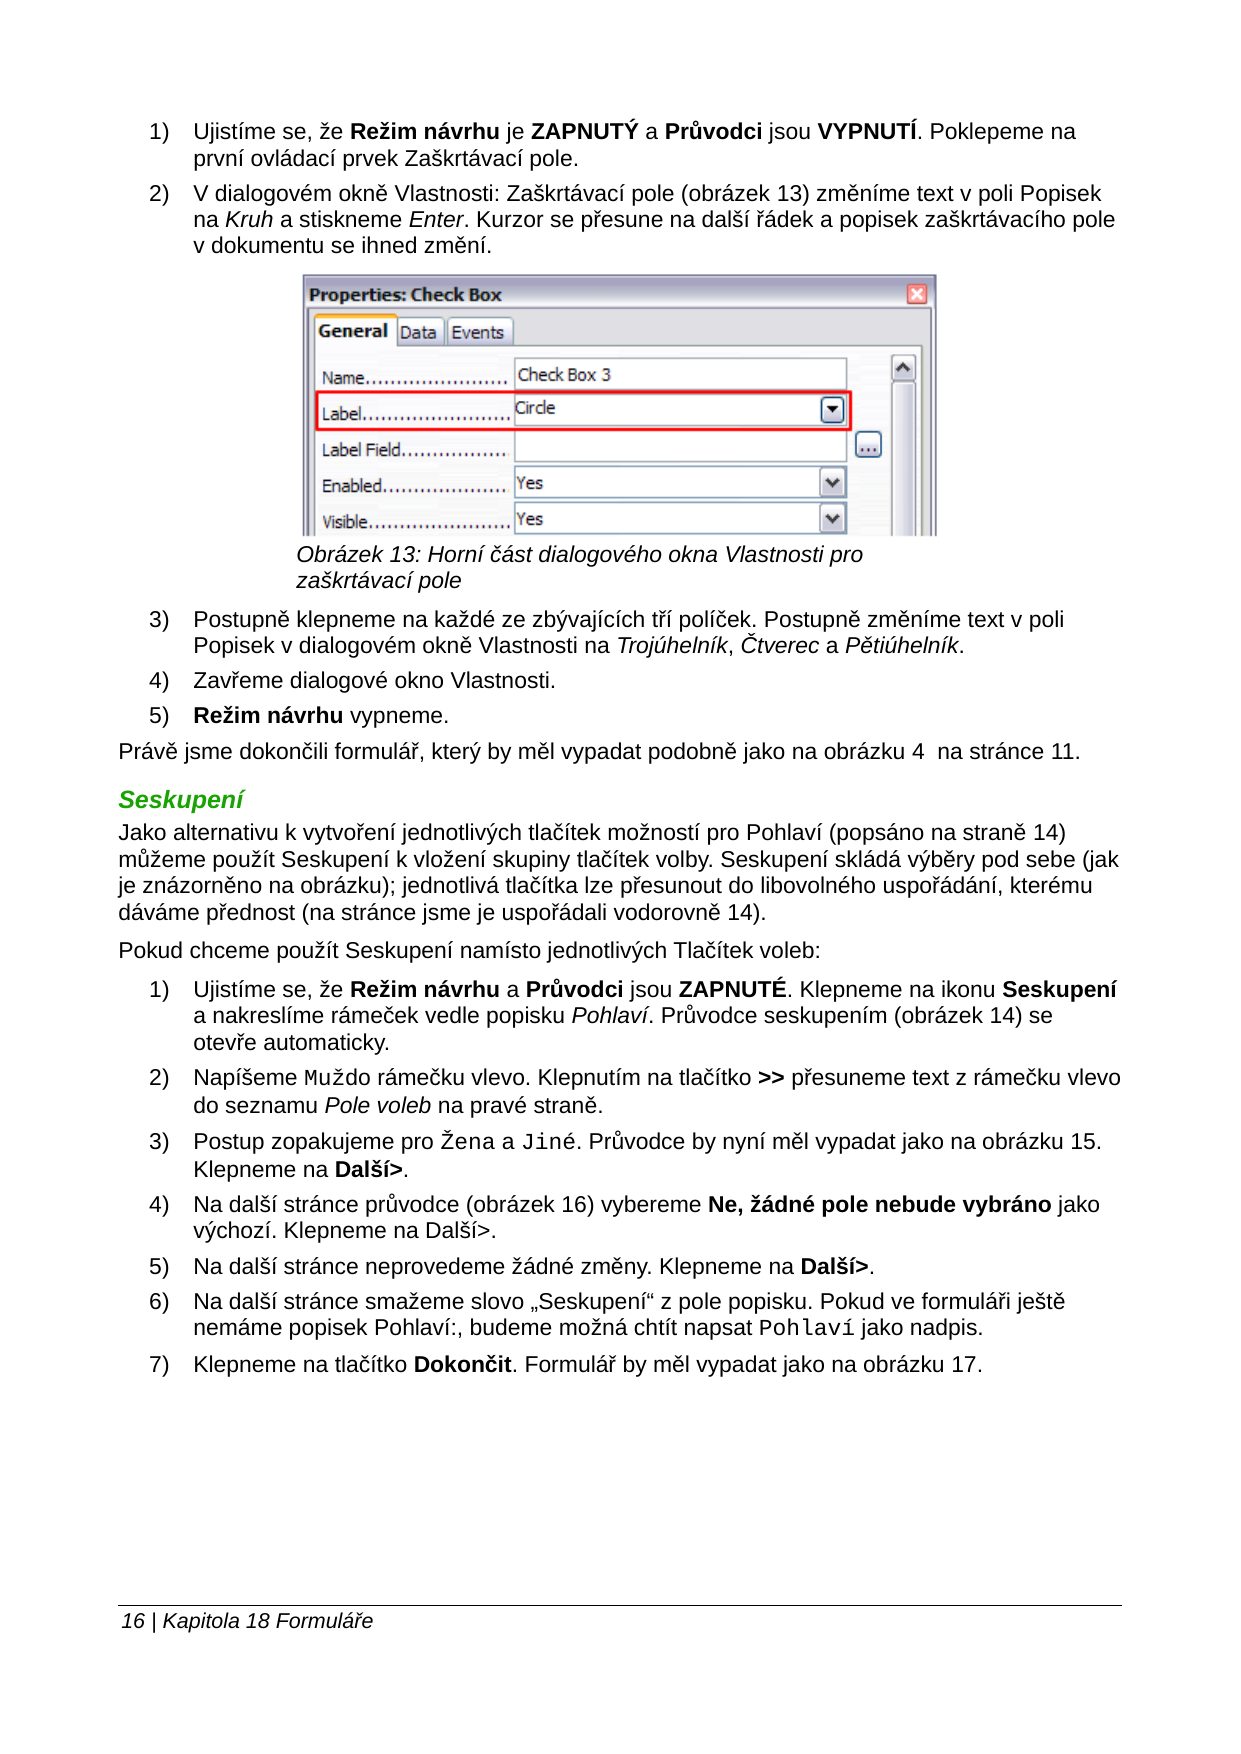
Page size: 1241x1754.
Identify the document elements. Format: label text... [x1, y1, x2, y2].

list Ujistíme se, že Režim návrhu je ZAPNUTÝ a Průvodci jsou VYPNUTÍ. Poklepeme na první ovládací prvek Zaškrtávací pole. [169, 118, 1122, 171]
list Napíšeme Muždo rámečku vlevo. Klepnutím na tlačítko >> přesuneme text z rámečku vlevo do seznamu Pole voleb na pravé straně. [169, 1064, 1122, 1119]
list Na další stránce průvodce (obrázek 16) vybereme Ne, žádné pole nebude vybráno jako výchozí. Klepneme na Další>. [169, 1191, 1122, 1244]
list Režim návrhu vypneme. [169, 702, 1122, 729]
picture [300, 270, 940, 541]
list Klepneme na tlačítko Dokončit. Formulář by měl vypadat jako na obrázku 17. [169, 1351, 1122, 1378]
text Jako alternativu k vytvoření jednotlivých tlačítek možností pro Pohlaví (popsáno na straně 12) můžeme použít Seskupení k vložení skupiny tlačítek volby. Seskupení skládá výběry pod sebe (jak je znázorněno na obrázku); jednotlivá tlačítka lze přesunout do libovolného uspořádání, kterému dáváme přednost (na stránce jsme je uspořádali vodorovně 12). [118, 819, 1122, 925]
list Ujistíme se, že Režim návrhu a Průvodci jsou ZAPNUTÉ. Klepneme na ikonu Seskupení a nakreslíme rámeček vedle popisku Pohlaví. Průvodce seskupením (obrázek 14) se otevře automaticky. [169, 976, 1122, 1055]
subtitle Seskupení [118, 785, 1122, 813]
list V dialogovém okně Vlastnosti: Zaškrtávací pole (obrázek 13) změníme text v poli Popisek na Kruh a stiskneme Enter. Kurzor se přesune na další řádek a popisek zaškrtávacího pole v dokumentu se ihned změní. [169, 180, 1122, 259]
text Obrázek 13: Horní část dialogového okna Vlastnosti pro zaškrtávací pole [296, 271, 944, 594]
list Postupně klepneme na každé ze zbývajících tří políček. Postupně změníme text v poli Popisek v dialogovém okně Vlastnosti na Trojúhelník, Čtverec a Pětiúhelník. [169, 606, 1122, 658]
text Pokud chceme použít Seskupení namísto jednotlivých Tlačítek voleb: [118, 937, 1122, 964]
list Zavřeme dialogové okno Vlastnosti. [169, 667, 1122, 694]
list Na další stránce smažeme slovo „Seskupení“ z pole popisku. Pokud ve formuláři ještě nemáme popisek Pohlaví:, budeme možná chtít napsat Pohlaví jako nadpis. [169, 1288, 1122, 1343]
list Na další stránce neprovedeme žádné změny. Klepneme na Další>. [169, 1253, 1122, 1279]
list Postup zopakujeme pro Žena a Jiné. Průvodce by nyní měl vypadat jako na obrázku 15. Klepneme na Další>. [169, 1128, 1122, 1182]
text Právě jsme dokončili formulář, který by měl vypadat podobně jako na obrázku 4 na stránce 10. [118, 738, 1122, 764]
